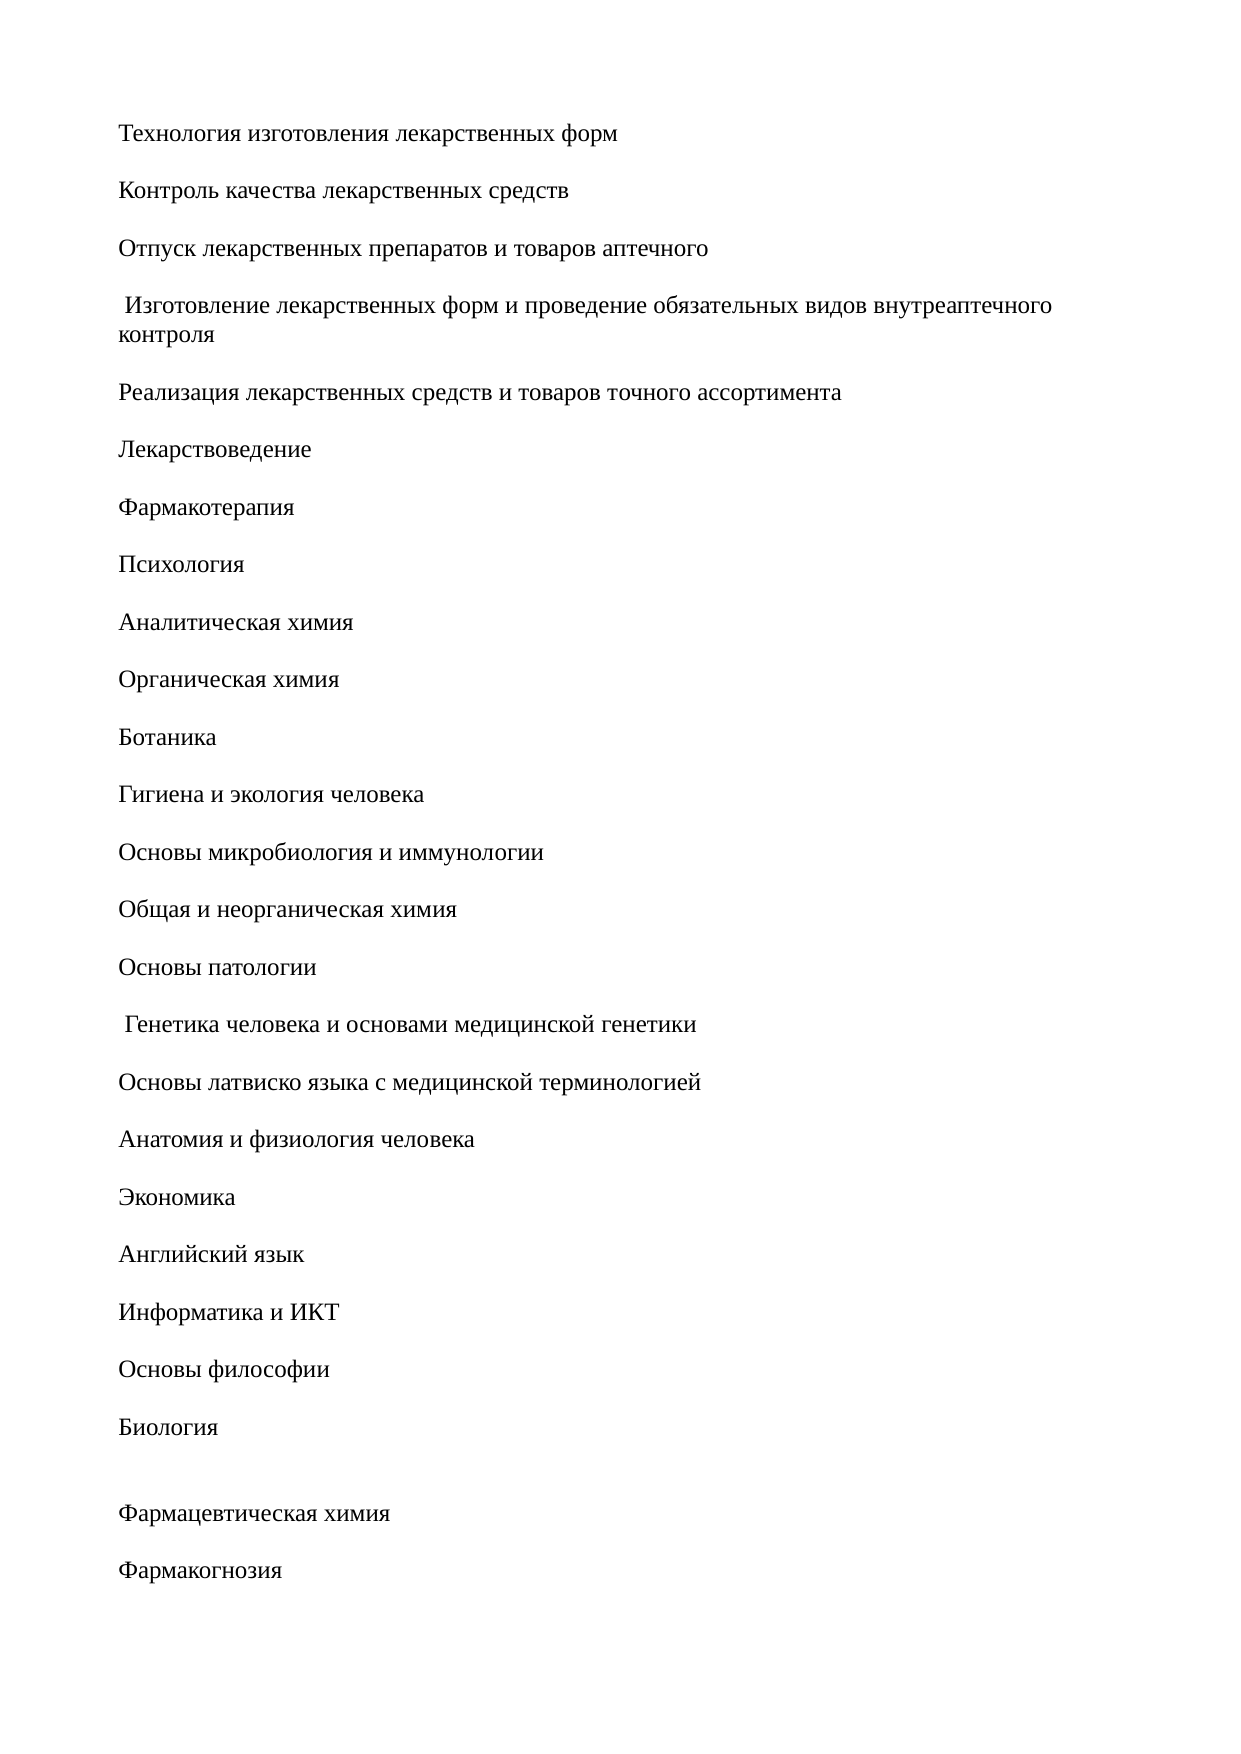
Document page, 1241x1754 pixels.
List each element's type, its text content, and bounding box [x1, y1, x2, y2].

text Фармацевтическая химия [118, 1498, 1122, 1556]
text Фармакотерапия [118, 492, 1122, 521]
text Основы философии [118, 1354, 1122, 1383]
text Английский язык [118, 1239, 1122, 1268]
text Лекарствоведение [118, 434, 1122, 463]
text Контроль качества лекарственных средств [118, 176, 1122, 204]
text Ботаника [118, 722, 1122, 751]
text Технология изготовления лекарственных форм [118, 118, 1122, 147]
text Гигиена и экология человека [118, 779, 1122, 808]
text Информатика и ИКТ [118, 1297, 1122, 1326]
text Изготовление лекарственных форм и проведение обязательных видов внутреаптечного контроля [118, 291, 1122, 348]
text Генетика человека и основами медицинской генетики [118, 1009, 1122, 1038]
text Реализация лекарственных средств и товаров точного ассортимента [118, 377, 1122, 406]
text Общая и неорганическая химия [118, 894, 1122, 923]
text Основы микробиология и иммунологии [118, 837, 1122, 866]
text Психология [118, 549, 1122, 578]
text Основы латвиско языка с медицинской терминологией [118, 1067, 1122, 1096]
text Экономика [118, 1182, 1122, 1211]
text Отпуск лекарственных препаратов и товаров аптечного [118, 233, 1122, 262]
text Анатомия и физиология человека [118, 1124, 1122, 1153]
text Органическая химия [118, 664, 1122, 693]
text Биология [118, 1412, 1122, 1441]
text Аналитическая химия [118, 607, 1122, 636]
text Основы патологии [118, 952, 1122, 981]
text Фармакогнозия [118, 1556, 1122, 1584]
